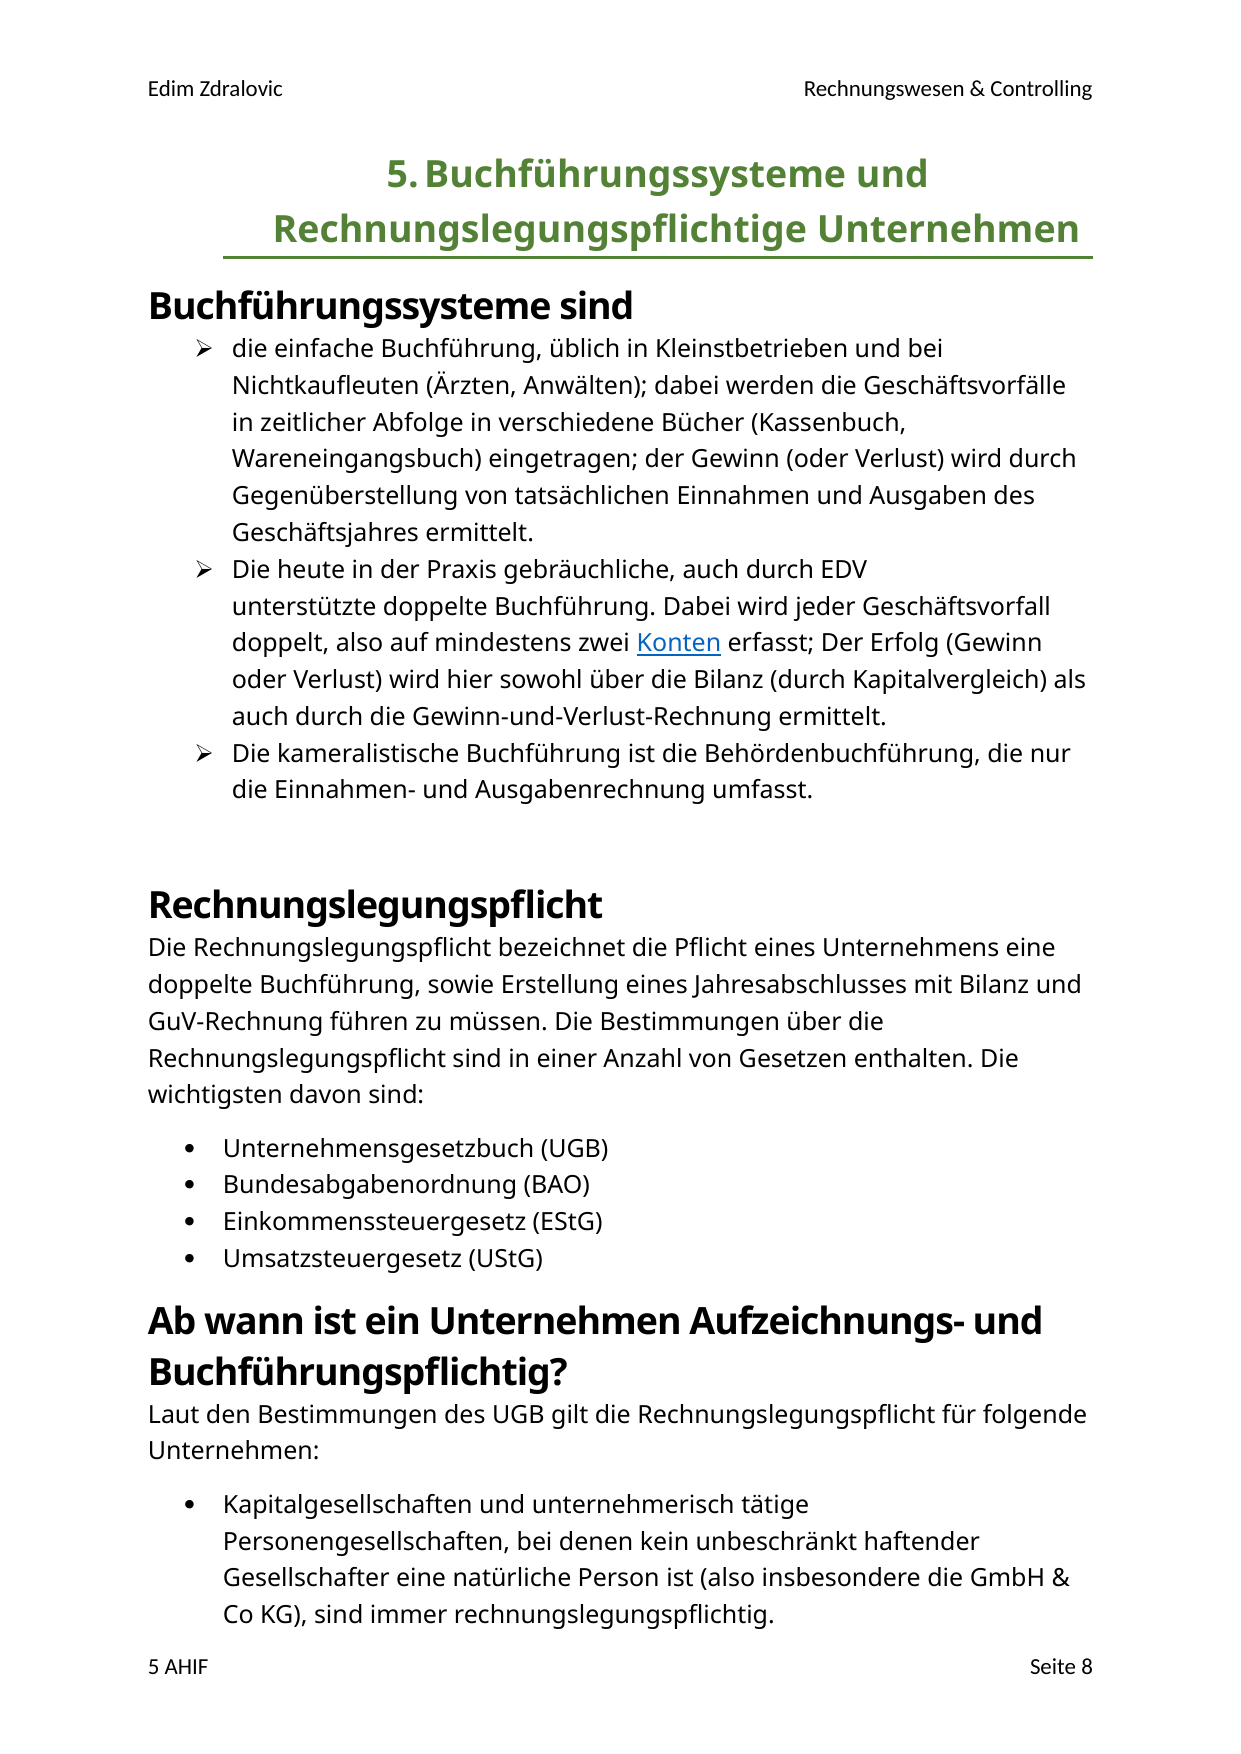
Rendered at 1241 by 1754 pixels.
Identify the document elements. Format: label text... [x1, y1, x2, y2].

list die einfache Buchführung, üblich in Kleinstbetrieben und bei Nichtkaufleuten (Ärzten, Anwälten); dabei werden die Geschäftsvorfälle in zeitlicher Abfolge in verschiedene Bücher (Kassenbuch, Wareneingangsbuch) eingetragen; der Gewinn (oder Verlust) wird durch Gegenüberstellung von tatsächlichen Einnahmen und Ausgaben des Geschäftsjahres ermittelt. [194, 331, 1093, 549]
list Kapitalgesellschaften und unternehmerisch tätige Personengesellschaften, bei denen kein unbeschränkt haftender Gesellschafter eine natürliche Person ist (also insbesondere die GmbH & Co KG), sind immer rechnungslegungspflichtig. [185, 1486, 1093, 1631]
text Die Rechnungslegungspflicht bezeichnet die Pflicht eines Unternehmens eine doppelte Buchführung, sowie Erstellung eines Jahresabschlusses mit Bilanz und GuV-Rechnung führen zu müssen. Die Bestimmungen über die Rechnungslegungspflicht sind in einer Anzahl von Gesetzen enthalten. Die wichtigsten davon sind: [148, 930, 1093, 1111]
title Rechnungslegungspflicht [148, 879, 1093, 930]
list Unternehmensgesetzbuch (UGB) [185, 1130, 1093, 1164]
list Die heute in der Praxis gebräuchliche, auch durch EDV unterstützte doppelte Buchführung. Dabei wird jeder Geschäftsvorfall doppelt, also auf mindestens zwei Konten erfasst; Der Erfolg (Gewinn oder Verlust) wird hier sowohl über die Bilanz (durch Kapitalvergleich) als auch durch die Gewinn-und-Verlust-Rechnung ermittelt. [194, 551, 1093, 732]
title Ab wann ist ein Unternehmen Aufzeichnungs- und Buchführungspflichtig? [148, 1294, 1093, 1396]
list Buchführungssysteme und Rechnungslegungspflichtige Unternehmen [223, 148, 1093, 256]
title Buchführungssysteme sind [148, 280, 1093, 331]
list Die kameralistische Buchführung ist die Behördenbuchführung, die nur die Einnahmen- und Ausgabenrechnung umfasst. [194, 735, 1093, 806]
list Einkommenssteuergesetz (EStG) [185, 1204, 1093, 1238]
list Bundesabgabenordnung (BAO) [185, 1167, 1093, 1201]
list Umsatzsteuergesetz (UStG) [185, 1241, 1093, 1275]
text Laut den Bestimmungen des UGB gilt die Rechnungslegungspflicht für folgende Unternehmen: [148, 1396, 1093, 1467]
